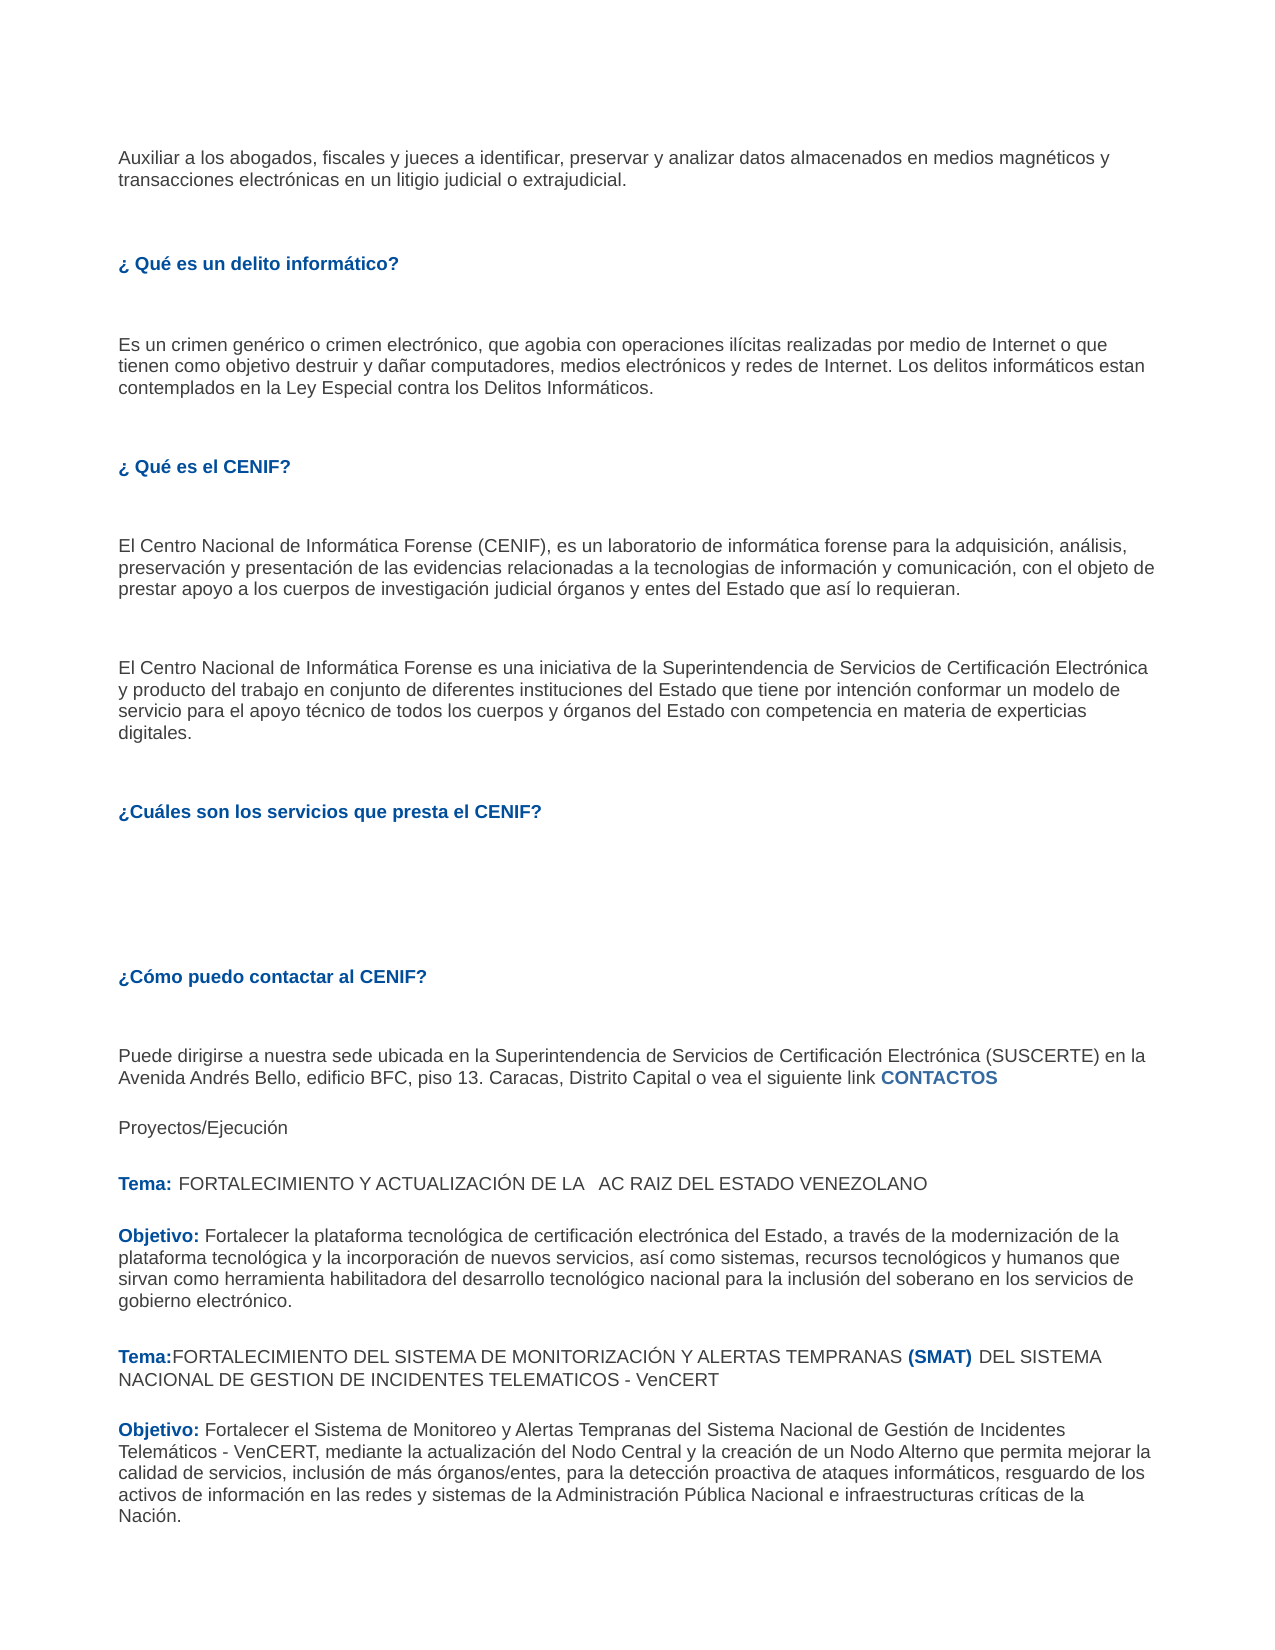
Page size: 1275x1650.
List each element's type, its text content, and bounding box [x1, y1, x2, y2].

text Tema: FORTALECIMIENTO Y ACTUALIZACIÓN DE LA AC RAIZ DEL ESTADO VENEZOLANO Objetivo: Fortalecer la plataforma tecnológica de certificación electrónica del Estado, a través de la modernización de la plataforma tecnológica y la incorporación de nuevos servicios, así como sistemas, recursos tecnológicos y humanos que sirvan como herramienta habilitadora del desarrollo tecnológico nacional para la inclusión del soberano en los servicios de gobierno electrónico. Tema:FORTALECIMIENTO DEL SISTEMA DE MONITORIZACIÓN Y ALERTAS TEMPRANAS (SMAT) DEL SISTEMA NACIONAL DE GESTION DE INCIDENTES TELEMATICOS - VenCERT Objetivo: Fortalecer el Sistema de Monitoreo y Alertas Tempranas del Sistema Nacional de Gestión de Incidentes Telemáticos - VenCERT, mediante la actualización del Nodo Central y la creación de un Nodo Alterno que permita mejorar la calidad de servicios, inclusión de más órganos/entes, para la detección proactiva de ataques informáticos, resguardo de los activos de información en las redes y sistemas de la Administración Pública Nacional e infraestructuras críticas de la Nación. [118, 1167, 1157, 1527]
text Auxiliar a los abogados, fiscales y jueces a identificar, preservar y analizar datos almacenados en medios magnéticos y transacciones electrónicas en un litigio judicial o extrajudicial. ¿ Qué es un delito informático? Es un crimen genérico o crimen electrónico, que agobia con operaciones ilícitas realizadas por medio de Internet o que tienen como objetivo destruir y dañar computadores, medios electrónicos y redes de Internet. Los delitos informáticos estan contemplados en la Ley Especial contra los Delitos Informáticos. ¿ Qué es el CENIF? El Centro Nacional de Informática Forense (CENIF), es un laboratorio de informática forense para la adquisición, análisis, preservación y presentación de las evidencias relacionadas a la tecnologias de información y comunicación, con el objeto de prestar apoyo a los cuerpos de investigación judicial órganos y entes del Estado que así lo requieran. El Centro Nacional de Informática Forense es una iniciativa de la Superintendencia de Servicios de Certificación Electrónica y producto del trabajo en conjunto de diferentes instituciones del Estado que tiene por intención conformar un modelo de servicio para el apoyo técnico de todos los cuerpos y órganos del Estado con competencia en materia de experticias digitales. ¿Cuáles son los servicios que presta el CENIF? ¿Cómo puedo contactar al CENIF? Puede dirigirse a nuestra sede ubicada en la Superintendencia de Servicios de Certificación Electrónica (SUSCERTE) en la Avenida Andrés Bello, edificio BFC, piso 13. Caracas, Distrito Capital o vea el siguiente link CONTACTOS [118, 118, 1157, 1088]
text Proyectos/Ejecución [118, 1117, 1157, 1139]
